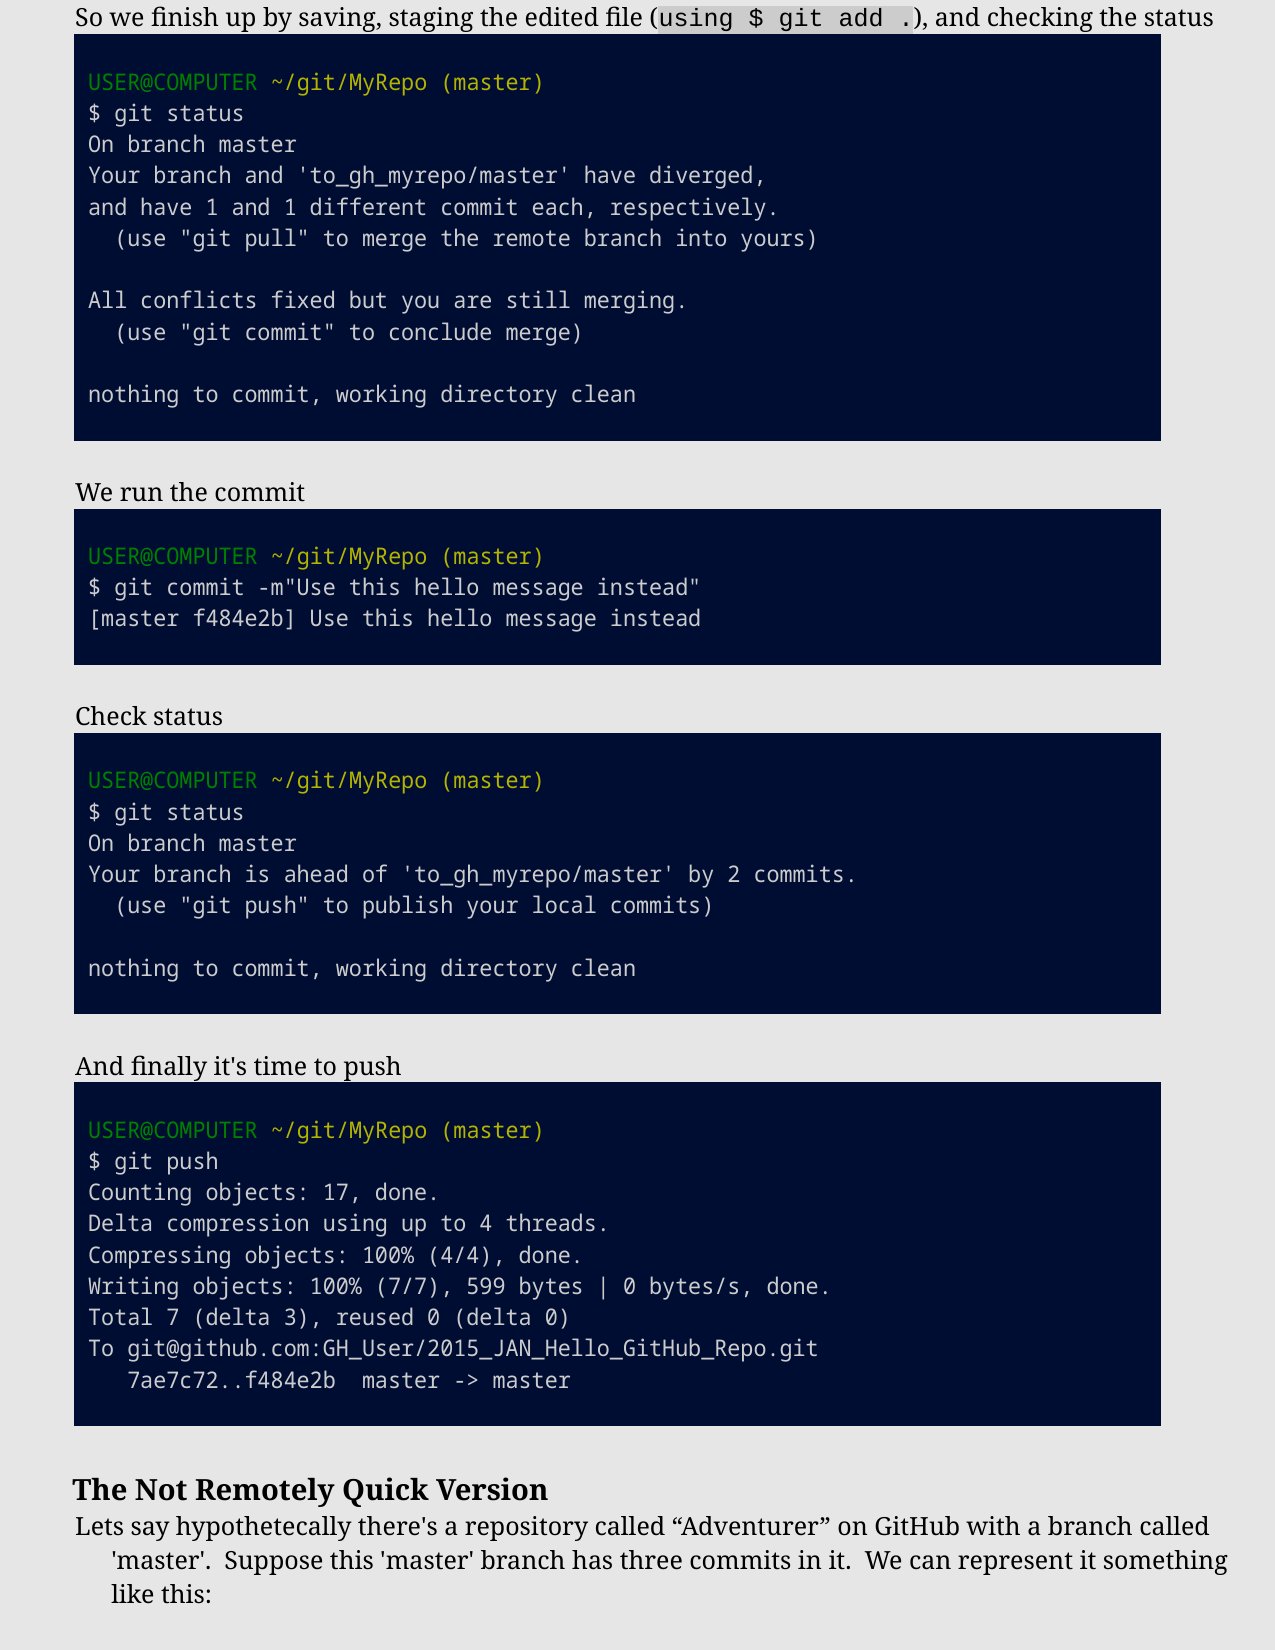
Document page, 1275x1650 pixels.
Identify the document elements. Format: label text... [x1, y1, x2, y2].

text (use "git push" to publish your local commits) [74, 889, 1161, 921]
text (use "git pull" to merge the remote branch into yours) [74, 222, 1161, 253]
text On branch master [74, 827, 1161, 858]
text We run the commit [75, 474, 1239, 509]
text $ git status [74, 97, 1161, 128]
text To git@github.com:GH_User/2015_JAN_Hello_GitHub_Repo.git [74, 1332, 1161, 1364]
text Total 7 (delta 3), reused 0 (delta 0) [74, 1301, 1161, 1332]
text Delta compression using up to 4 threads. [74, 1207, 1161, 1239]
text On branch master [74, 128, 1161, 159]
text USER@COMPUTER ~/git/MyRepo (master) [74, 66, 1161, 97]
text Writing objects: 100% (7/7), 599 bytes | 0 bytes/s, done. [74, 1270, 1161, 1301]
text Lets say hypothetecally there's a repository called “Adventurer” on GitHub with a branch called 'master'. Suppose this 'master' branch has three commits in it. We can represent it something like this: [75, 1509, 1239, 1611]
text Counting objects: 17, done. [74, 1176, 1161, 1207]
text So we finish up by saving, staging the edited file (using $ git add .), and checking the status [75, 0, 1239, 34]
text Compressing objects: 100% (4/4), done. [74, 1239, 1161, 1270]
text And finally it's time to push [75, 1048, 1239, 1082]
text Your branch is ahead of 'to_gh_myrepo/master' by 2 commits. [74, 858, 1161, 889]
text $ git status [74, 796, 1161, 827]
text nothing to commit, working directory clean [74, 952, 1161, 983]
text and have 1 and 1 different commit each, respectively. [74, 191, 1161, 222]
text USER@COMPUTER ~/git/MyRepo (master) [74, 540, 1161, 571]
subtitle The Not Remotely Quick Version [72, 1469, 1275, 1509]
text Your branch and 'to_gh_myrepo/master' have diverged, [74, 159, 1161, 191]
text nothing to commit, working directory clean [74, 378, 1161, 409]
text All conflicts fixed but you are still merging. [74, 284, 1161, 316]
text $ git commit -m"Use this hello message instead" [74, 571, 1161, 602]
text Check status [75, 699, 1239, 733]
text USER@COMPUTER ~/git/MyRepo (master) [74, 1114, 1161, 1145]
text $ git push [74, 1145, 1161, 1176]
text (use "git commit" to conclude merge) [74, 316, 1161, 347]
text 7ae7c72..f484e2b master -> master [74, 1364, 1161, 1395]
text [master f484e2b] Use this hello message instead [74, 602, 1161, 634]
text USER@COMPUTER ~/git/MyRepo (master) [74, 764, 1161, 796]
